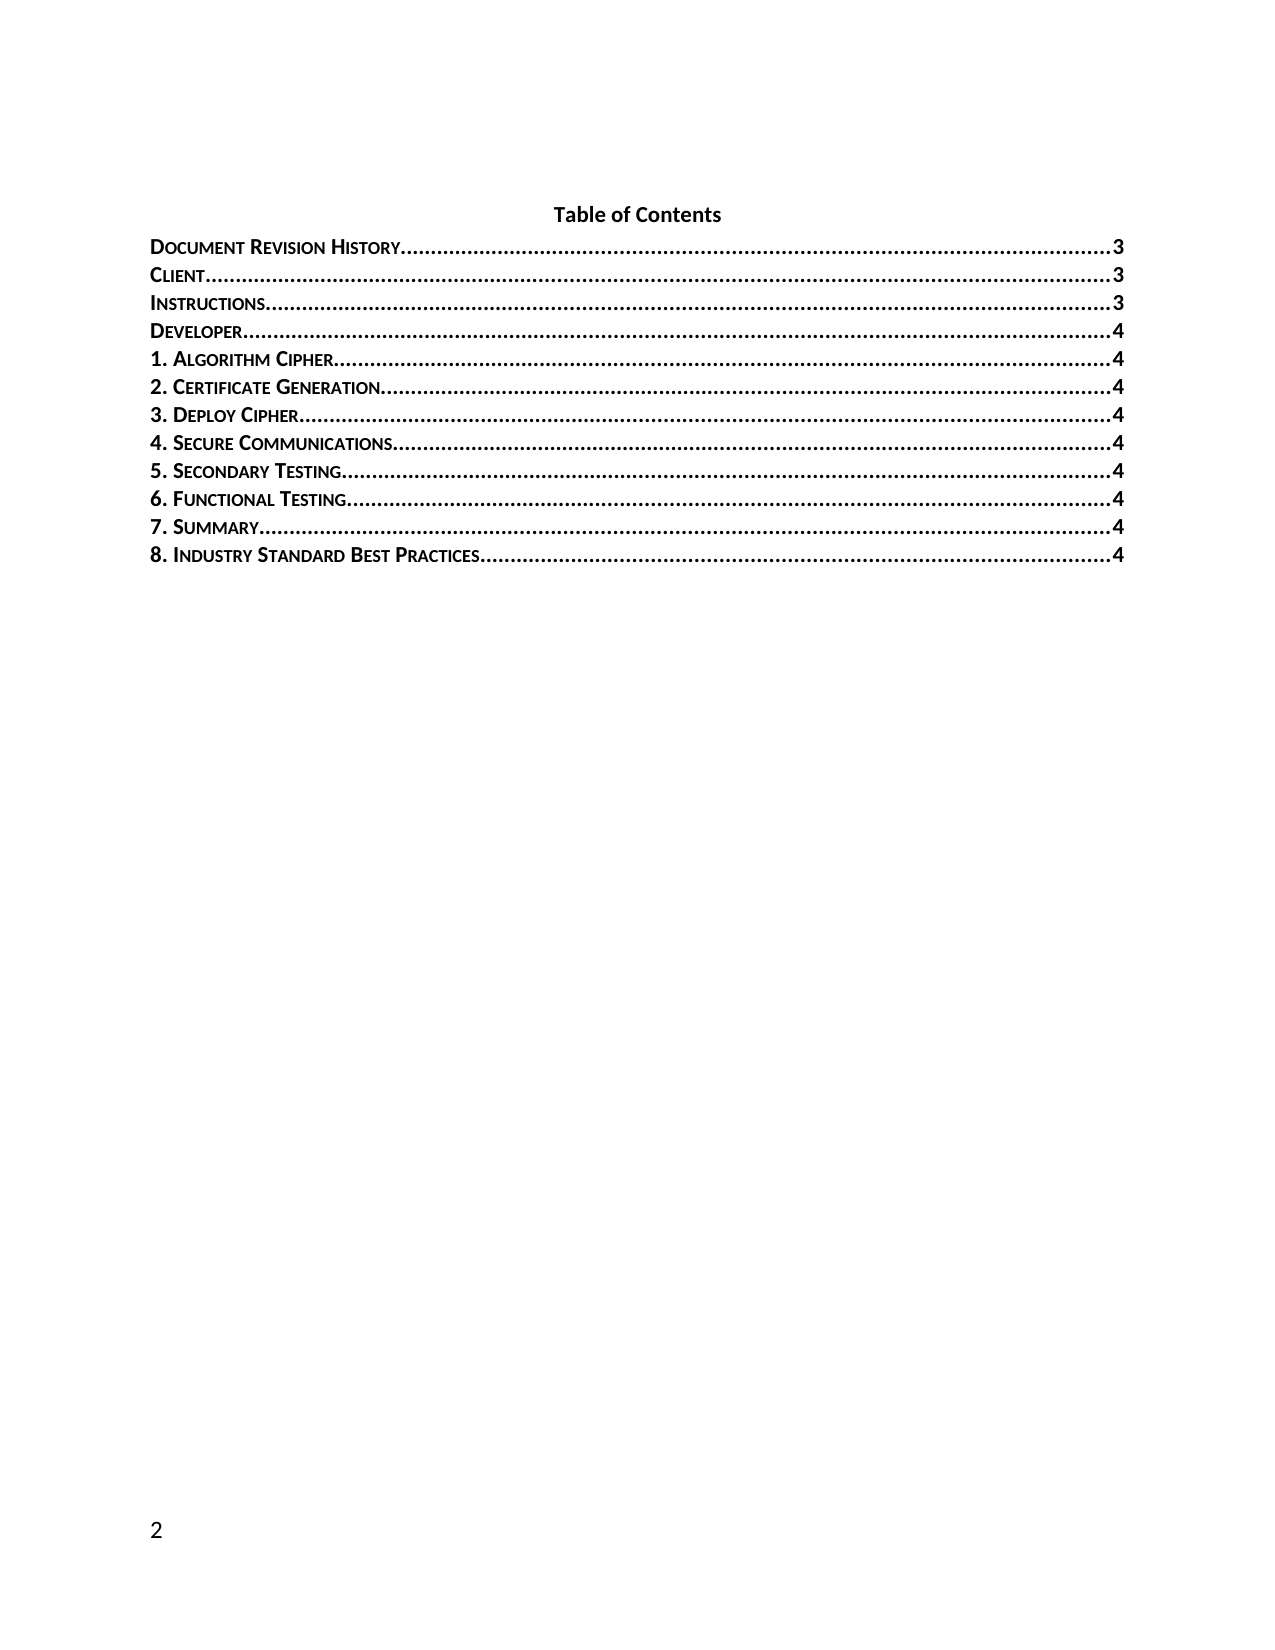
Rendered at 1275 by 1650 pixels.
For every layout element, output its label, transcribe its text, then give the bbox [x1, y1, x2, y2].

subtitle Table of Contents [150, 200, 1125, 228]
text 6. Functional Testing 4 [150, 484, 1125, 512]
text 1. Algorithm Cipher 4 [150, 344, 1125, 372]
text 8. Industry Standard Best Practices 4 [150, 540, 1125, 568]
text Developer 4 [150, 316, 1125, 344]
text 5. Secondary Testing 4 [150, 456, 1125, 484]
text 4. Secure Communications 4 [150, 428, 1125, 456]
text 7. Summary 4 [150, 512, 1125, 540]
text Client 3 [150, 260, 1125, 288]
text 2. Certificate Generation 4 [150, 372, 1125, 400]
text Instructions 3 [150, 288, 1125, 316]
text Document Revision History 3 [150, 232, 1125, 260]
text 3. Deploy Cipher 4 [150, 400, 1125, 428]
